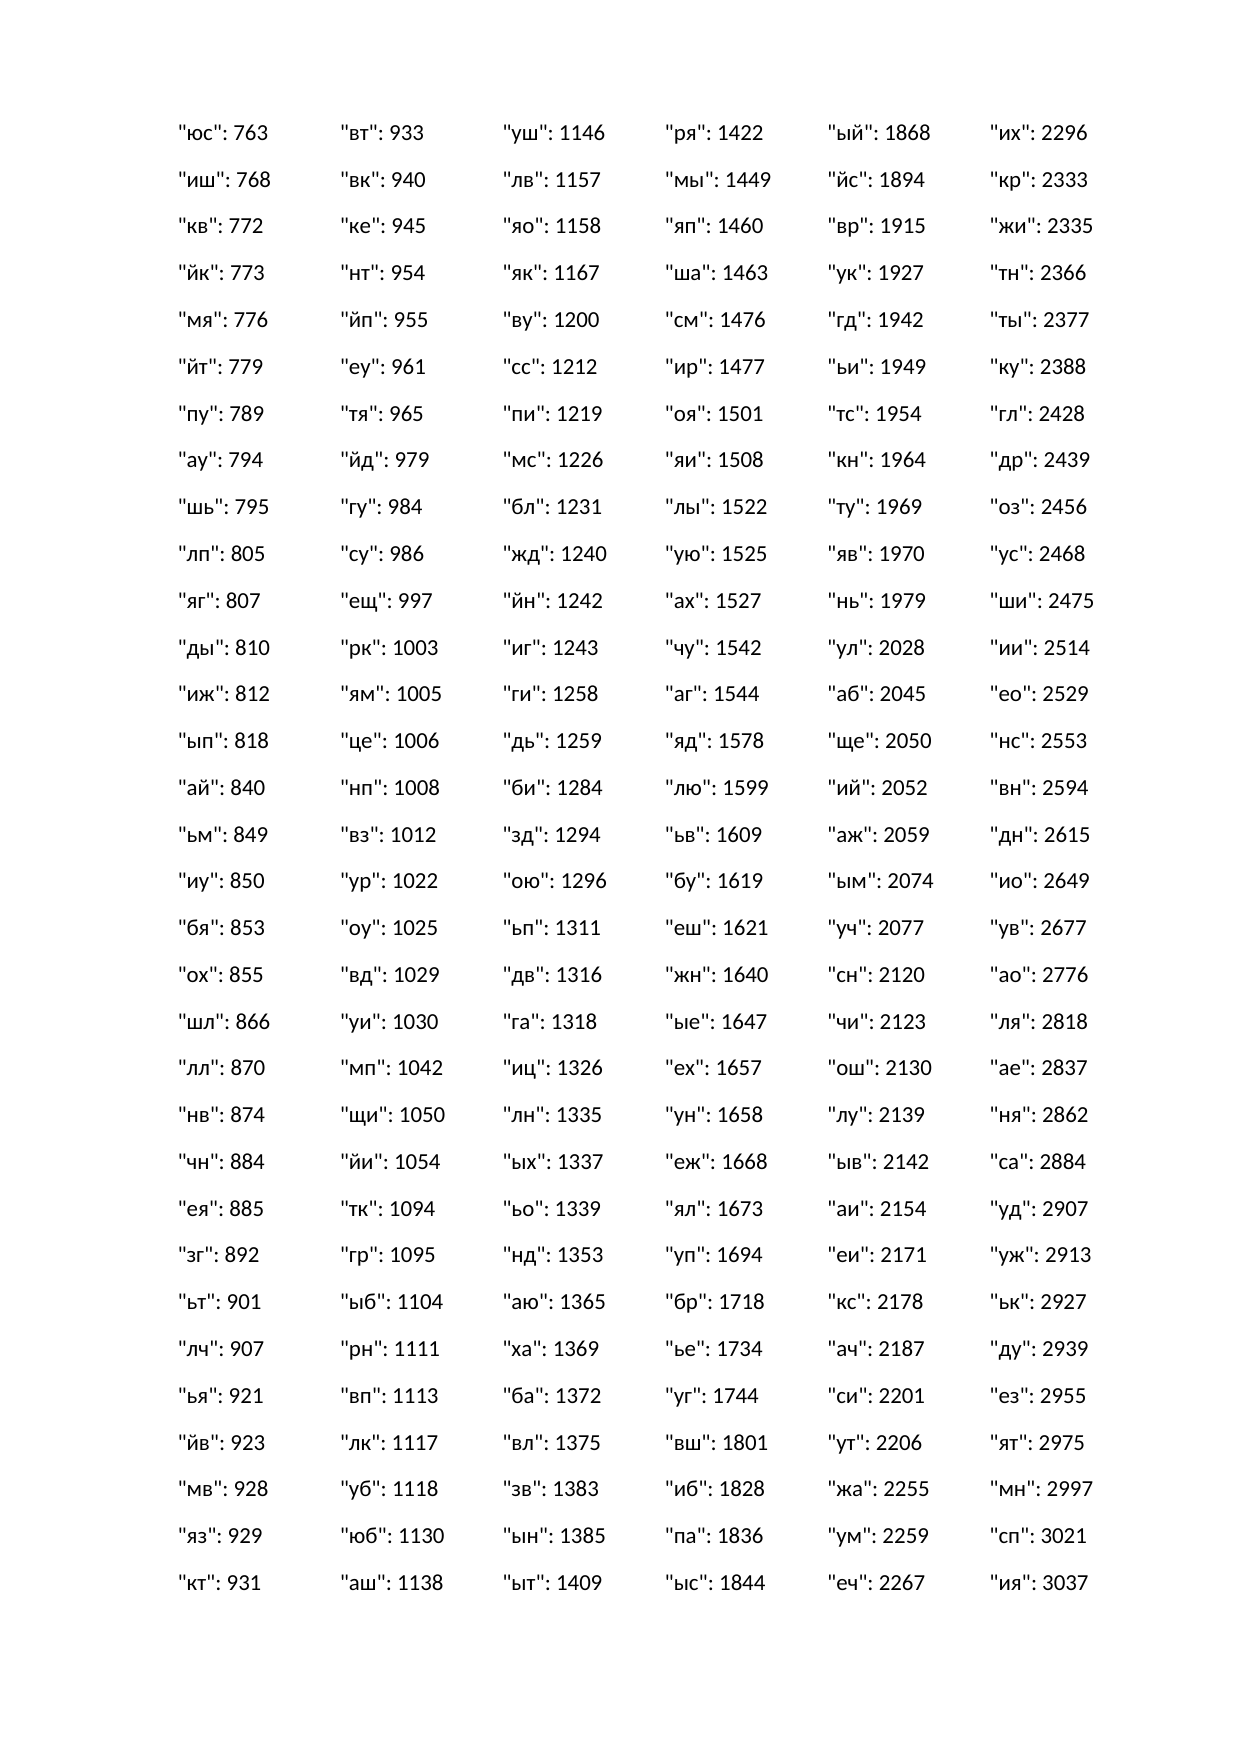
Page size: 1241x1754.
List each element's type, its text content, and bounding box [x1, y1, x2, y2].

text "лч": 907 [177, 1334, 339, 1362]
text "сс": 1212 [502, 352, 664, 380]
text "яо": 1158 [502, 212, 664, 240]
text "ши": 2475 [989, 586, 1152, 614]
text "иг": 1243 [502, 633, 664, 661]
text "ии": 2514 [989, 633, 1152, 661]
text "иж": 812 [177, 679, 339, 707]
text "ур": 1022 [339, 866, 502, 894]
text "ты": 2377 [989, 305, 1152, 333]
text "кс": 2178 [827, 1287, 989, 1315]
text "йп": 955 [339, 305, 502, 333]
text "аж": 2059 [827, 820, 989, 848]
text "ыв": 2142 [827, 1147, 989, 1175]
text "аи": 2154 [827, 1194, 989, 1222]
text "пу": 789 [177, 399, 339, 427]
text "иу": 850 [177, 866, 339, 894]
text "кт": 931 [177, 1568, 339, 1596]
text "гл": 2428 [989, 399, 1152, 427]
text "йв": 923 [177, 1428, 339, 1456]
text "зг": 892 [177, 1241, 339, 1269]
text "иц": 1326 [502, 1053, 664, 1082]
text "жа": 2255 [827, 1474, 989, 1502]
text "вт": 933 [339, 118, 502, 146]
text "ых": 1337 [502, 1147, 664, 1175]
text "йн": 1242 [502, 586, 664, 614]
text "уг": 1744 [664, 1381, 827, 1409]
text "мп": 1042 [339, 1053, 502, 1082]
text "лп": 805 [177, 539, 339, 567]
text "зд": 1294 [502, 820, 664, 848]
text "еи": 2171 [827, 1241, 989, 1269]
text "це": 1006 [339, 726, 502, 754]
text "иш": 768 [177, 165, 339, 193]
text "уч": 2077 [827, 913, 989, 941]
text "вш": 1801 [664, 1428, 827, 1456]
text "ды": 810 [177, 633, 339, 661]
text "яз": 929 [177, 1521, 339, 1549]
text "чн": 884 [177, 1147, 339, 1175]
text "оя": 1501 [664, 399, 827, 427]
text "ий": 2052 [827, 773, 989, 801]
text "нп": 1008 [339, 773, 502, 801]
text "ын": 1385 [502, 1521, 664, 1549]
text "кн": 1964 [827, 446, 989, 473]
text "тя": 965 [339, 399, 502, 427]
text "ех": 1657 [664, 1053, 827, 1082]
text "вз": 1012 [339, 820, 502, 848]
text "зв": 1383 [502, 1474, 664, 1502]
text "дв": 1316 [502, 960, 664, 988]
text "ул": 2028 [827, 633, 989, 661]
text "ям": 1005 [339, 679, 502, 707]
text "ым": 2074 [827, 866, 989, 894]
text "яд": 1578 [664, 726, 827, 754]
text "бл": 1231 [502, 492, 664, 520]
text "чу": 1542 [664, 633, 827, 661]
text "яв": 1970 [827, 539, 989, 567]
text "ув": 2677 [989, 913, 1152, 941]
text "ля": 2818 [989, 1007, 1152, 1035]
text "ще": 2050 [827, 726, 989, 754]
text "пи": 1219 [502, 399, 664, 427]
text "тн": 2366 [989, 258, 1152, 286]
text "си": 2201 [827, 1381, 989, 1409]
text "ня": 2862 [989, 1100, 1152, 1128]
text "нв": 874 [177, 1100, 339, 1128]
text "тк": 1094 [339, 1194, 502, 1222]
text "ду": 2939 [989, 1334, 1152, 1362]
text "ус": 2468 [989, 539, 1152, 567]
text "вк": 940 [339, 165, 502, 193]
text "ою": 1296 [502, 866, 664, 894]
text "ыс": 1844 [664, 1568, 827, 1596]
text "ьт": 901 [177, 1287, 339, 1315]
text "оз": 2456 [989, 492, 1152, 520]
text "ря": 1422 [664, 118, 827, 146]
text "мс": 1226 [502, 446, 664, 473]
text "йс": 1894 [827, 165, 989, 193]
text "ьк": 2927 [989, 1287, 1152, 1315]
text "сн": 2120 [827, 960, 989, 988]
text "аб": 2045 [827, 679, 989, 707]
text "ьи": 1949 [827, 352, 989, 380]
text "ай": 840 [177, 773, 339, 801]
text "яи": 1508 [664, 446, 827, 473]
text "тс": 1954 [827, 399, 989, 427]
text "га": 1318 [502, 1007, 664, 1035]
text "йд": 979 [339, 446, 502, 473]
text "ша": 1463 [664, 258, 827, 286]
text "ах": 1527 [664, 586, 827, 614]
text "аш": 1138 [339, 1568, 502, 1596]
text "ку": 2388 [989, 352, 1152, 380]
text "др": 2439 [989, 446, 1152, 473]
text "ук": 1927 [827, 258, 989, 286]
text "са": 2884 [989, 1147, 1152, 1175]
text "уп": 1694 [664, 1241, 827, 1269]
text "ео": 2529 [989, 679, 1152, 707]
text "шь": 795 [177, 492, 339, 520]
text "лу": 2139 [827, 1100, 989, 1128]
text "гр": 1095 [339, 1241, 502, 1269]
text "кр": 2333 [989, 165, 1152, 193]
text "йи": 1054 [339, 1147, 502, 1175]
text "лк": 1117 [339, 1428, 502, 1456]
text "ба": 1372 [502, 1381, 664, 1409]
text "еу": 961 [339, 352, 502, 380]
text "уж": 2913 [989, 1241, 1152, 1269]
text "нь": 1979 [827, 586, 989, 614]
text "нд": 1353 [502, 1241, 664, 1269]
text "гд": 1942 [827, 305, 989, 333]
text "ье": 1734 [664, 1334, 827, 1362]
text "уш": 1146 [502, 118, 664, 146]
text "су": 986 [339, 539, 502, 567]
text "мя": 776 [177, 305, 339, 333]
text "йк": 773 [177, 258, 339, 286]
text "оу": 1025 [339, 913, 502, 941]
text "жн": 1640 [664, 960, 827, 988]
text "ир": 1477 [664, 352, 827, 380]
text "ги": 1258 [502, 679, 664, 707]
text "еш": 1621 [664, 913, 827, 941]
text "мв": 928 [177, 1474, 339, 1502]
text "ещ": 997 [339, 586, 502, 614]
text "еж": 1668 [664, 1147, 827, 1175]
text "лл": 870 [177, 1053, 339, 1082]
text "ьм": 849 [177, 820, 339, 848]
text "ьп": 1311 [502, 913, 664, 941]
text "аг": 1544 [664, 679, 827, 707]
text "бя": 853 [177, 913, 339, 941]
text "бр": 1718 [664, 1287, 827, 1315]
text "ез": 2955 [989, 1381, 1152, 1409]
text "ыб": 1104 [339, 1287, 502, 1315]
text "лн": 1335 [502, 1100, 664, 1128]
text "рк": 1003 [339, 633, 502, 661]
text "чи": 2123 [827, 1007, 989, 1035]
text "ья": 921 [177, 1381, 339, 1409]
text "вд": 1029 [339, 960, 502, 988]
text "юс": 763 [177, 118, 339, 146]
text "щи": 1050 [339, 1100, 502, 1128]
text "ьв": 1609 [664, 820, 827, 848]
text "па": 1836 [664, 1521, 827, 1549]
text "лв": 1157 [502, 165, 664, 193]
text "уд": 2907 [989, 1194, 1152, 1222]
text "ач": 2187 [827, 1334, 989, 1362]
text "их": 2296 [989, 118, 1152, 146]
text "ут": 2206 [827, 1428, 989, 1456]
text "аю": 1365 [502, 1287, 664, 1315]
text "ао": 2776 [989, 960, 1152, 988]
text "дн": 2615 [989, 820, 1152, 848]
text "ыт": 1409 [502, 1568, 664, 1596]
text "ву": 1200 [502, 305, 664, 333]
text "би": 1284 [502, 773, 664, 801]
text "гу": 984 [339, 492, 502, 520]
text "лы": 1522 [664, 492, 827, 520]
text "жд": 1240 [502, 539, 664, 567]
text "яп": 1460 [664, 212, 827, 240]
text "уи": 1030 [339, 1007, 502, 1035]
text "ьо": 1339 [502, 1194, 664, 1222]
text "кв": 772 [177, 212, 339, 240]
text "бу": 1619 [664, 866, 827, 894]
text "нт": 954 [339, 258, 502, 286]
text "ту": 1969 [827, 492, 989, 520]
text "вр": 1915 [827, 212, 989, 240]
text "ят": 2975 [989, 1428, 1152, 1456]
text "ую": 1525 [664, 539, 827, 567]
text "ум": 2259 [827, 1521, 989, 1549]
text "лю": 1599 [664, 773, 827, 801]
text "сп": 3021 [989, 1521, 1152, 1549]
text "ия": 3037 [989, 1568, 1152, 1596]
text "ау": 794 [177, 446, 339, 473]
text "мы": 1449 [664, 165, 827, 193]
text "еч": 2267 [827, 1568, 989, 1596]
text "ке": 945 [339, 212, 502, 240]
text "ио": 2649 [989, 866, 1152, 894]
text "ял": 1673 [664, 1194, 827, 1222]
text "уб": 1118 [339, 1474, 502, 1502]
text "ун": 1658 [664, 1100, 827, 1128]
text "ея": 885 [177, 1194, 339, 1222]
text "юб": 1130 [339, 1521, 502, 1549]
text "вн": 2594 [989, 773, 1152, 801]
text "ох": 855 [177, 960, 339, 988]
text "нс": 2553 [989, 726, 1152, 754]
text "ып": 818 [177, 726, 339, 754]
text "ха": 1369 [502, 1334, 664, 1362]
text "вп": 1113 [339, 1381, 502, 1409]
text "см": 1476 [664, 305, 827, 333]
text "рн": 1111 [339, 1334, 502, 1362]
text "ые": 1647 [664, 1007, 827, 1035]
text "вл": 1375 [502, 1428, 664, 1456]
text "яг": 807 [177, 586, 339, 614]
text "йт": 779 [177, 352, 339, 380]
text "шл": 866 [177, 1007, 339, 1035]
text "иб": 1828 [664, 1474, 827, 1502]
text "дь": 1259 [502, 726, 664, 754]
text "жи": 2335 [989, 212, 1152, 240]
text "мн": 2997 [989, 1474, 1152, 1502]
text "як": 1167 [502, 258, 664, 286]
text "ае": 2837 [989, 1053, 1152, 1082]
text "ош": 2130 [827, 1053, 989, 1082]
text "ый": 1868 [827, 118, 989, 146]
